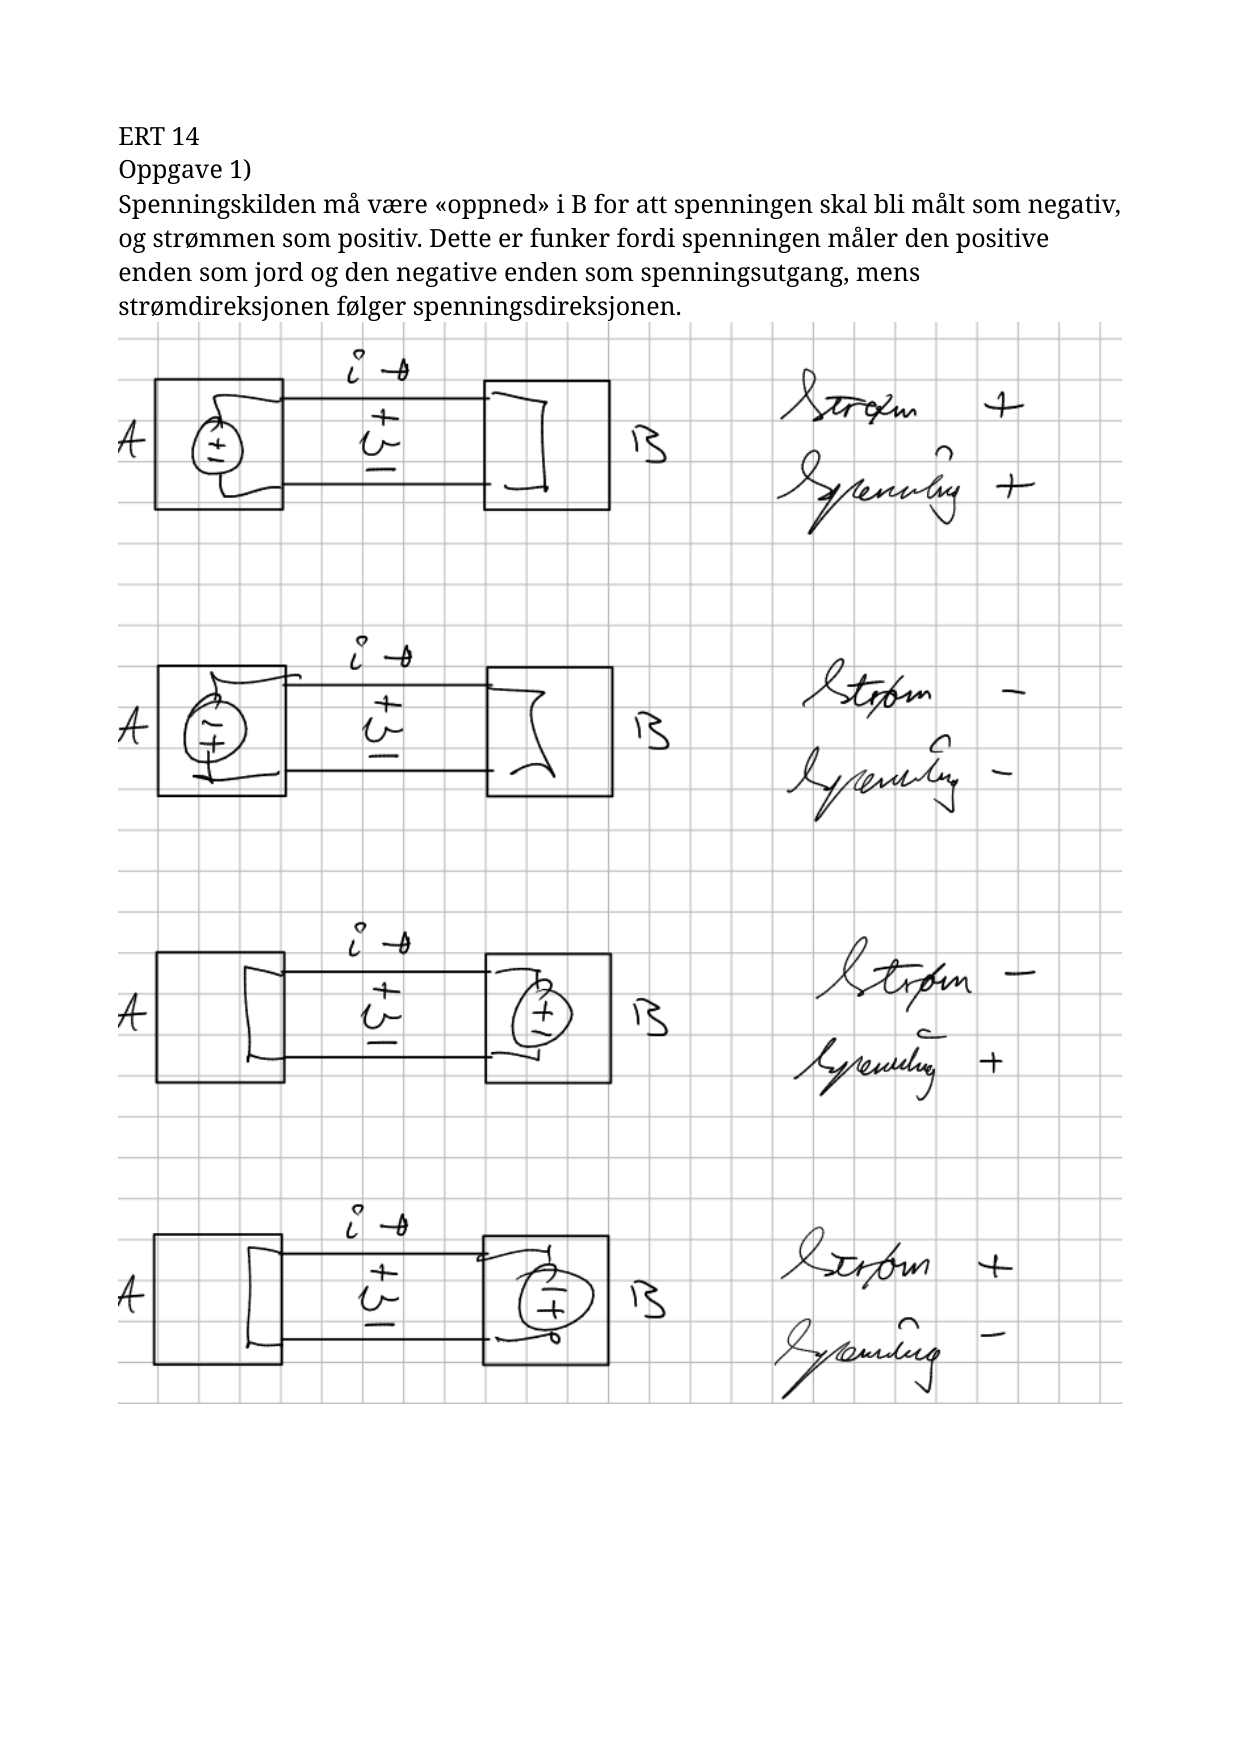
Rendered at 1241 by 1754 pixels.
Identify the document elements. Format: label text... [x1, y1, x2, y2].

text Oppgave 1) [118, 152, 1122, 186]
picture [118, 322, 1123, 1404]
text ERT 14 [118, 118, 1122, 152]
text Spenningskilden må være «oppned» i B for att spenningen skal bli målt som negativ, og strømmen som positiv. Dette er funker fordi spenningen måler den positive enden som jord og den negative enden som spenningsutgang, mens strømdireksjonen følger spenningsdireksjonen. [118, 186, 1122, 322]
